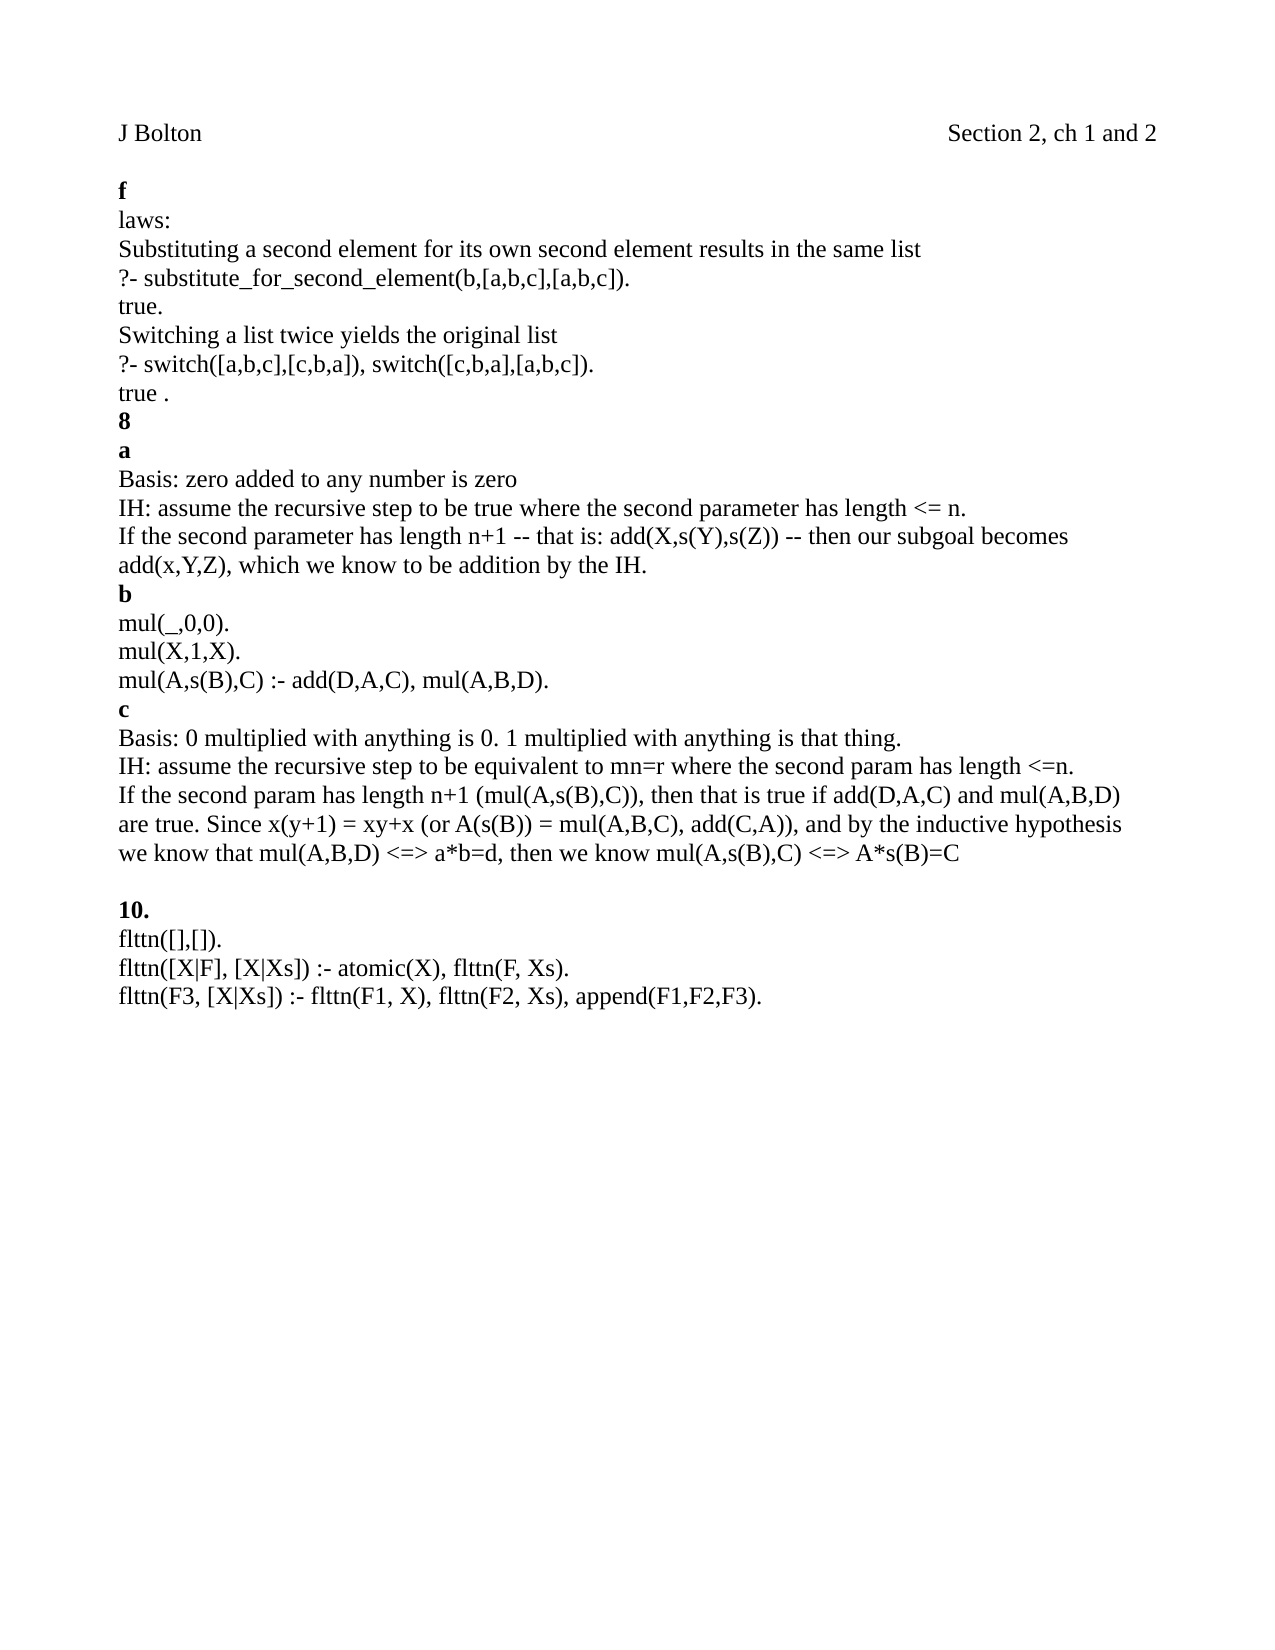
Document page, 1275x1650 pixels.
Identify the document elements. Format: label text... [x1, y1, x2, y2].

text Substituting a second element for its own second element results in the same list [118, 234, 1157, 263]
text 8 [118, 406, 1157, 435]
text 10. [118, 895, 1157, 924]
text b [118, 579, 1157, 608]
text laws: [118, 205, 1157, 234]
text Basis: 0 multiplied with anything is 0. 1 multiplied with anything is that thing. [118, 723, 1157, 751]
text ?- substitute_for_second_element(b,[a,b,c],[a,b,c]). [118, 263, 1157, 291]
text flttn(F3, [X|Xs]) :- flttn(F1, X), flttn(F2, Xs), append(F1,F2,F3). [118, 981, 1157, 1010]
text true. [118, 291, 1157, 320]
text IH: assume the recursive step to be true where the second parameter has length <= n. [118, 493, 1157, 521]
text If the second param has length n+1 (mul(A,s(B),C)), then that is true if add(D,A,C) and mul(A,B,D) are true. Since x(y+1) = xy+x (or A(s(B)) = mul(A,B,C), add(C,A)), and by the inductive hypothesis we know that mul(A,B,D) <=> a*b=d, then we know mul(A,s(B),C) <=> A*s(B)=C [118, 780, 1157, 866]
text Switching a list twice yields the original list [118, 320, 1157, 349]
text c [118, 694, 1157, 723]
text true . [118, 378, 1157, 406]
text If the second parameter has length n+1 -- that is: add(X,s(Y),s(Z)) -- then our subgoal becomes add(x,Y,Z), which we know to be addition by the IH. [118, 521, 1157, 579]
text ?- switch([a,b,c],[c,b,a]), switch([c,b,a],[a,b,c]). [118, 349, 1157, 378]
text f [118, 176, 1157, 205]
text flttn([],[]). [118, 924, 1157, 953]
text mul(A,s(B),C) :- add(D,A,C), mul(A,B,D). [118, 665, 1157, 694]
text mul(_,0,0). [118, 608, 1157, 636]
text mul(X,1,X). [118, 636, 1157, 665]
text flttn([X|F], [X|Xs]) :- atomic(X), flttn(F, Xs). [118, 953, 1157, 981]
text IH: assume the recursive step to be equivalent to mn=r where the second param has length <=n. [118, 751, 1157, 780]
text a [118, 435, 1157, 464]
text Basis: zero added to any number is zero [118, 464, 1157, 493]
